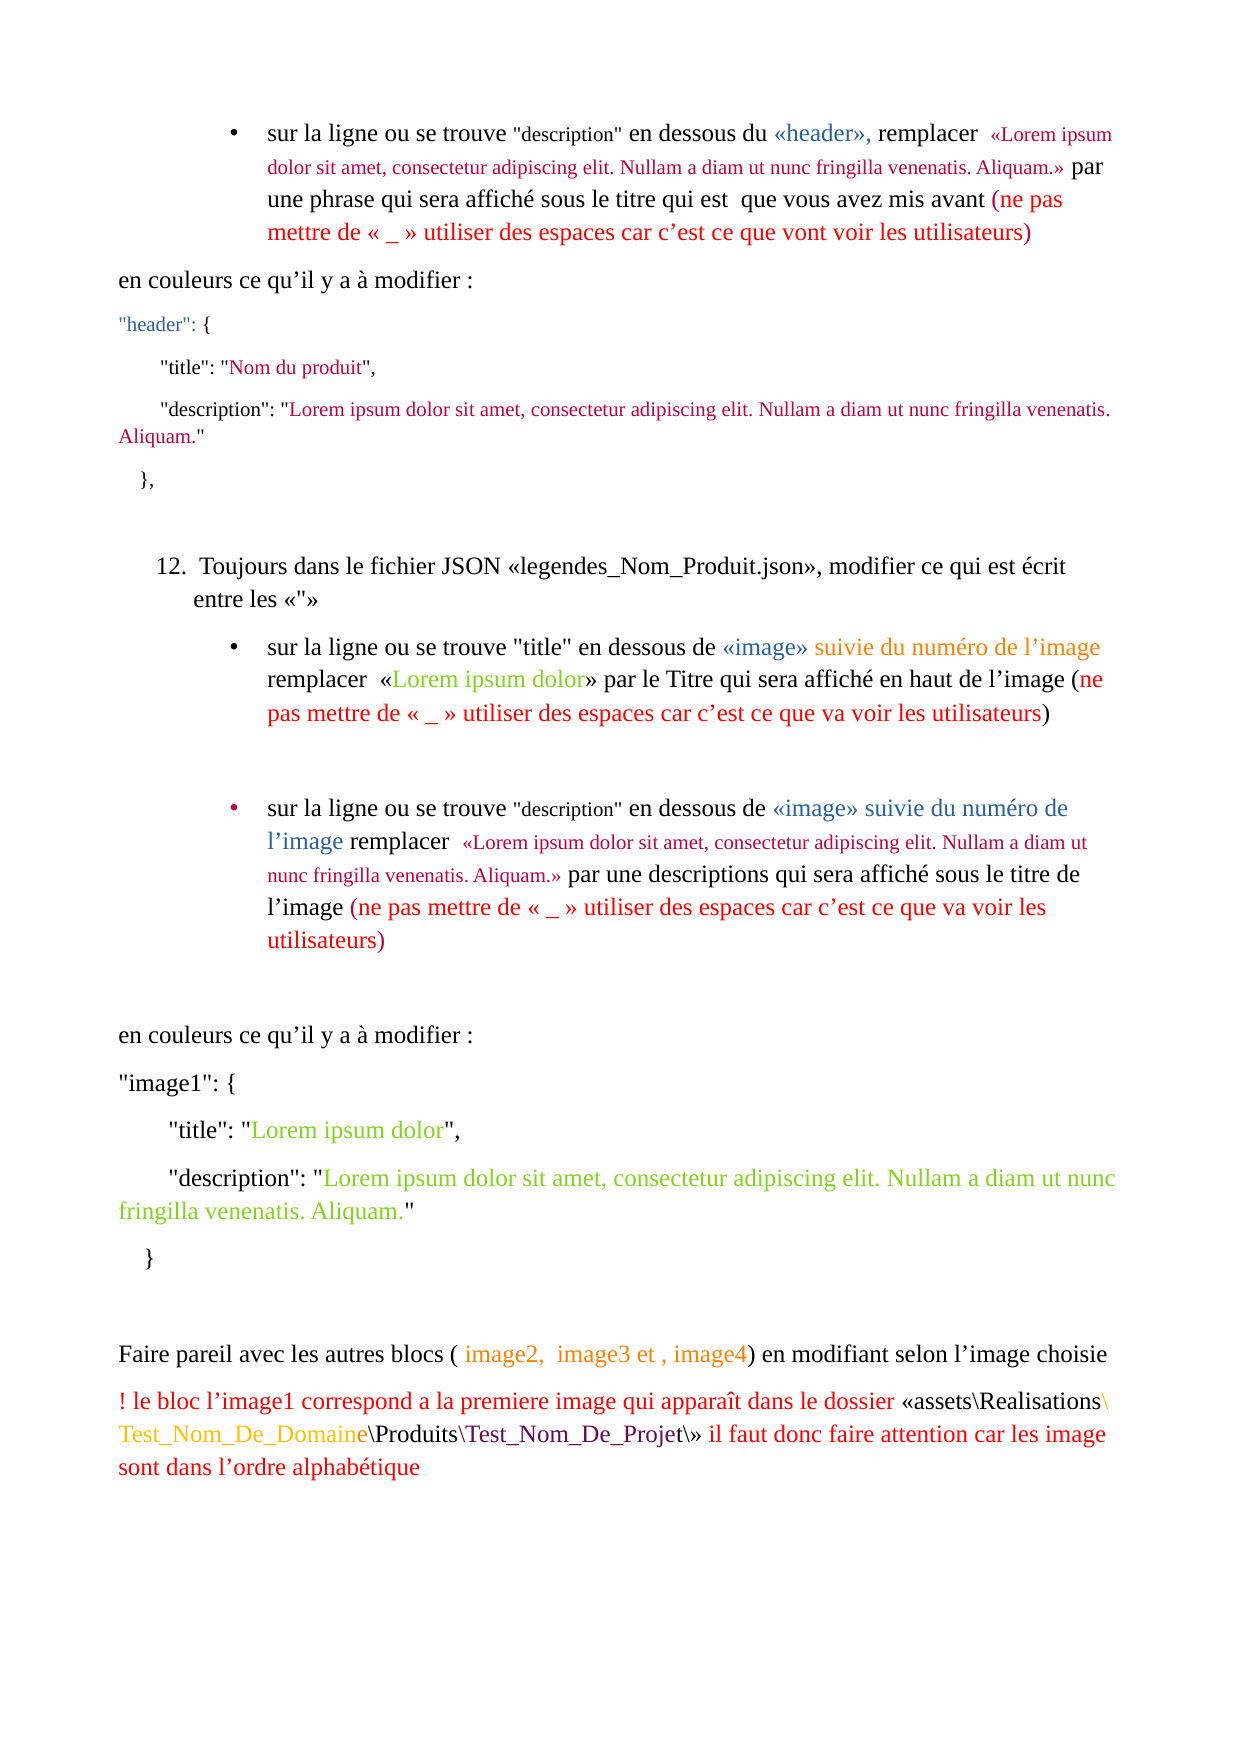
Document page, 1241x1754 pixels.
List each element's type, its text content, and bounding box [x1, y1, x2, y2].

text "description": "Lorem ipsum dolor sit amet, consectetur adipiscing elit. Nullam a diam ut nunc fringilla venenatis. Aliquam.​" [118, 397, 1122, 448]
list sur la ligne ou se trouve "description" en dessous du «header», remplacer «Lorem ipsum dolor sit amet, consectetur adipiscing elit. Nullam a diam ut nunc fringilla venenatis. Aliquam.» par une phrase qui sera affiché sous le titre qui est que vous avez mis avant (ne pas mettre de « _ » utiliser des espaces car c’est ce que vont voir les utilisateurs) [229, 118, 1122, 246]
text ! le bloc l’image1 correspond a la premiere image qui apparaît dans le dossier «assets\Realisations\Test_Nom_De_Domaine\Produits\Test_Nom_De_Projet\» il faut donc faire attention car les image sont dans l’ordre alphabétique [118, 1386, 1122, 1481]
list sur la ligne ou se trouve "description" en dessous de «image» suivie du numéro de l’image remplacer «Lorem ipsum dolor sit amet, consectetur adipiscing elit. Nullam a diam ut nunc fringilla venenatis. Aliquam.» par une descriptions qui sera affiché sous le titre de l’image (ne pas mettre de « _ » utiliser des espaces car c’est ce que va voir les utilisateurs) [229, 793, 1122, 954]
text }, [118, 467, 1122, 491]
text "title": "Nom du produit", [118, 354, 1122, 379]
text "header": { [118, 312, 1122, 336]
list Toujours dans le fichier JSON «legendes_Nom_Produit.json», modifier ce qui est écrit entre les «"» [156, 551, 1122, 613]
list sur la ligne ou se trouve "title" en dessous de «image» suivie du numéro de l’image remplacer «Lorem ipsum dolor» par le Titre qui sera affiché en haut de l’image (ne pas mettre de « _ » utiliser des espaces car c’est ce que va voir les utilisateurs) [229, 632, 1122, 726]
text } [118, 1243, 1122, 1272]
text en couleurs ce qu’il y a à modifier : [118, 1020, 1122, 1049]
text "image1": { [118, 1068, 1122, 1096]
text "title": "Lorem ipsum dolor", [118, 1115, 1122, 1144]
text "description": "Lorem ipsum dolor sit amet, consectetur adipiscing elit. Nullam a diam ut nunc fringilla venenatis. Aliquam." [118, 1163, 1122, 1225]
text Faire pareil avec les autres blocs ( image2, image3 et , image4) en modifiant selon l’image choisie [118, 1339, 1122, 1367]
text en couleurs ce qu’il y a à modifier : [118, 265, 1122, 293]
